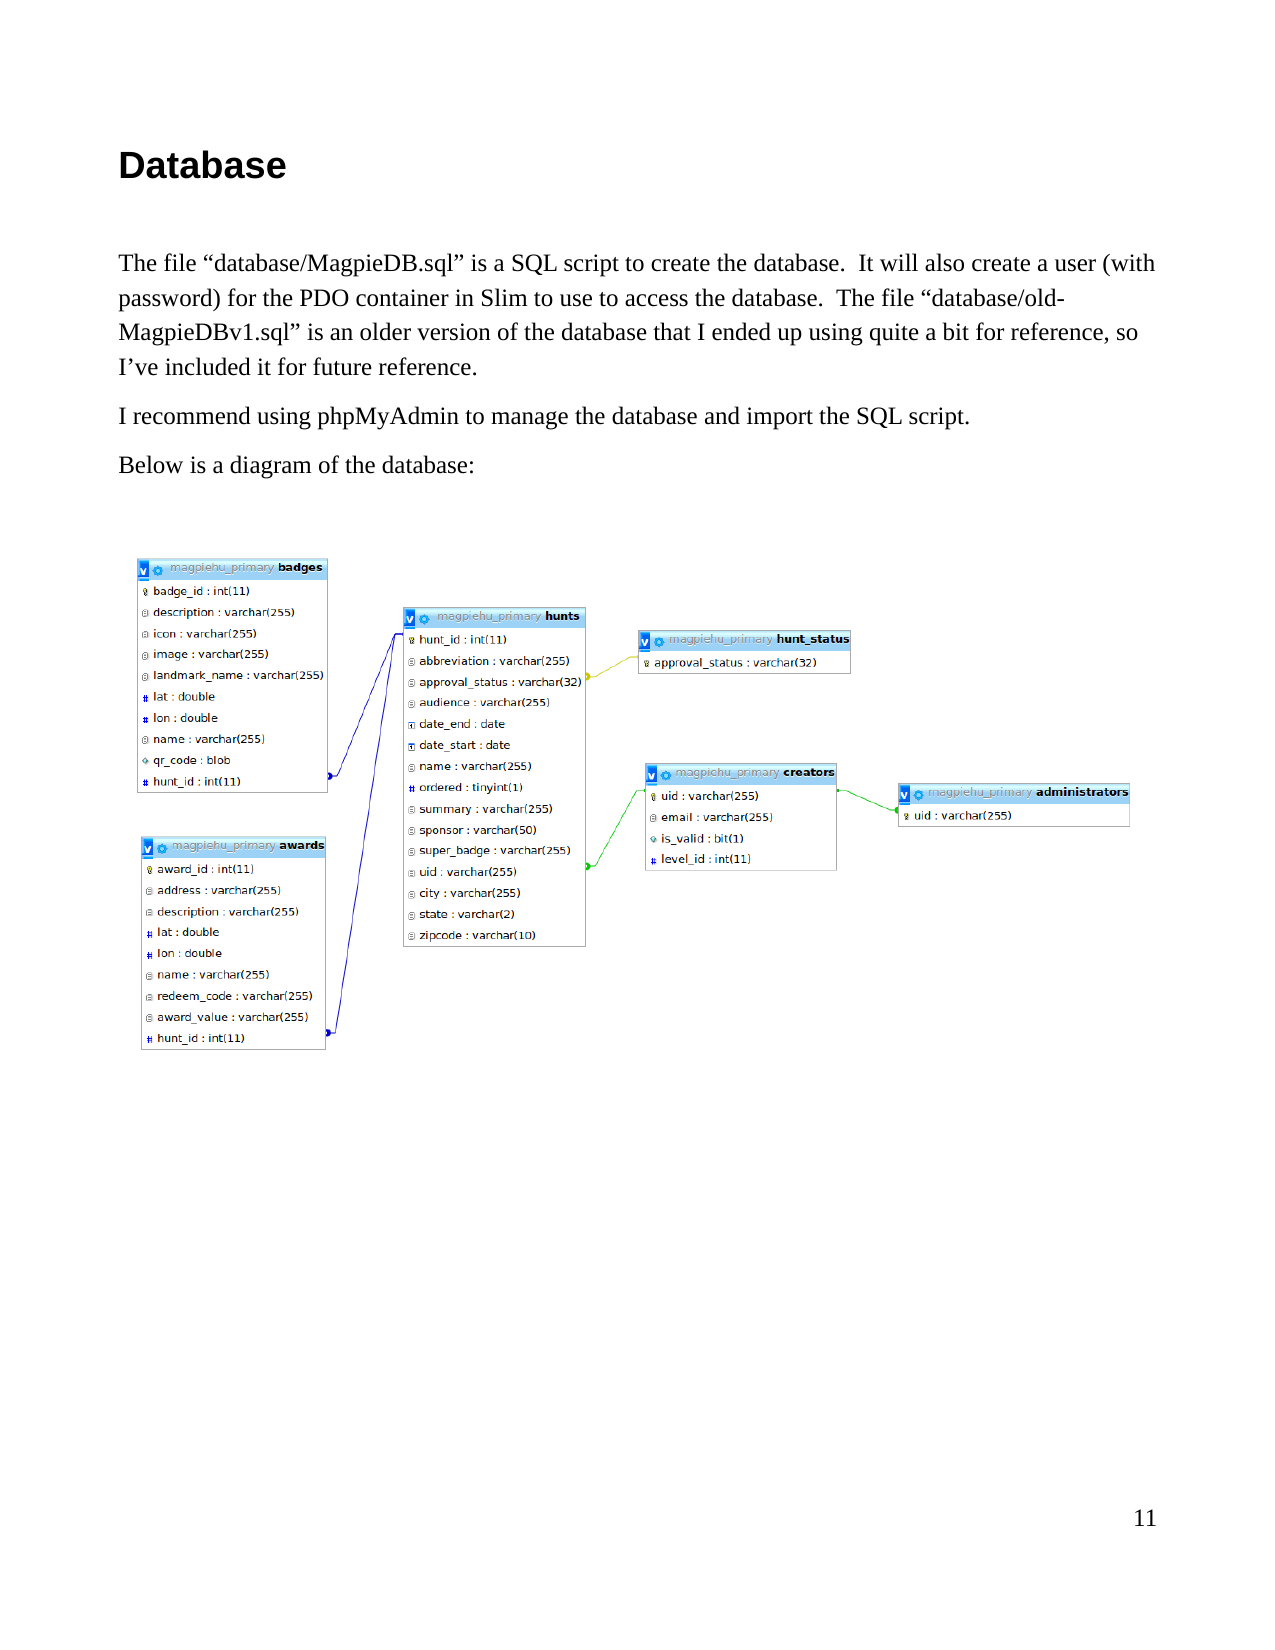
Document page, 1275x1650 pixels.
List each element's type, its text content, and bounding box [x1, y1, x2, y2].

text I recommend using phpMyAdmin to manage the database and import the SQL script. [118, 401, 1157, 429]
text Below is a diagram of the database: [118, 450, 1157, 479]
subtitle Database [118, 143, 1157, 187]
text The file “database/MagpieDB.sql” is a SQL script to create the database. It will also create a user (with password) for the PDO container in Slim to use to access the database. The file “database/old-MagpieDBv1.sql” is an older version of the database that I ended up using quite a bit for reference, so I’ve included it for future reference. [118, 248, 1157, 381]
picture [118, 548, 1157, 1086]
